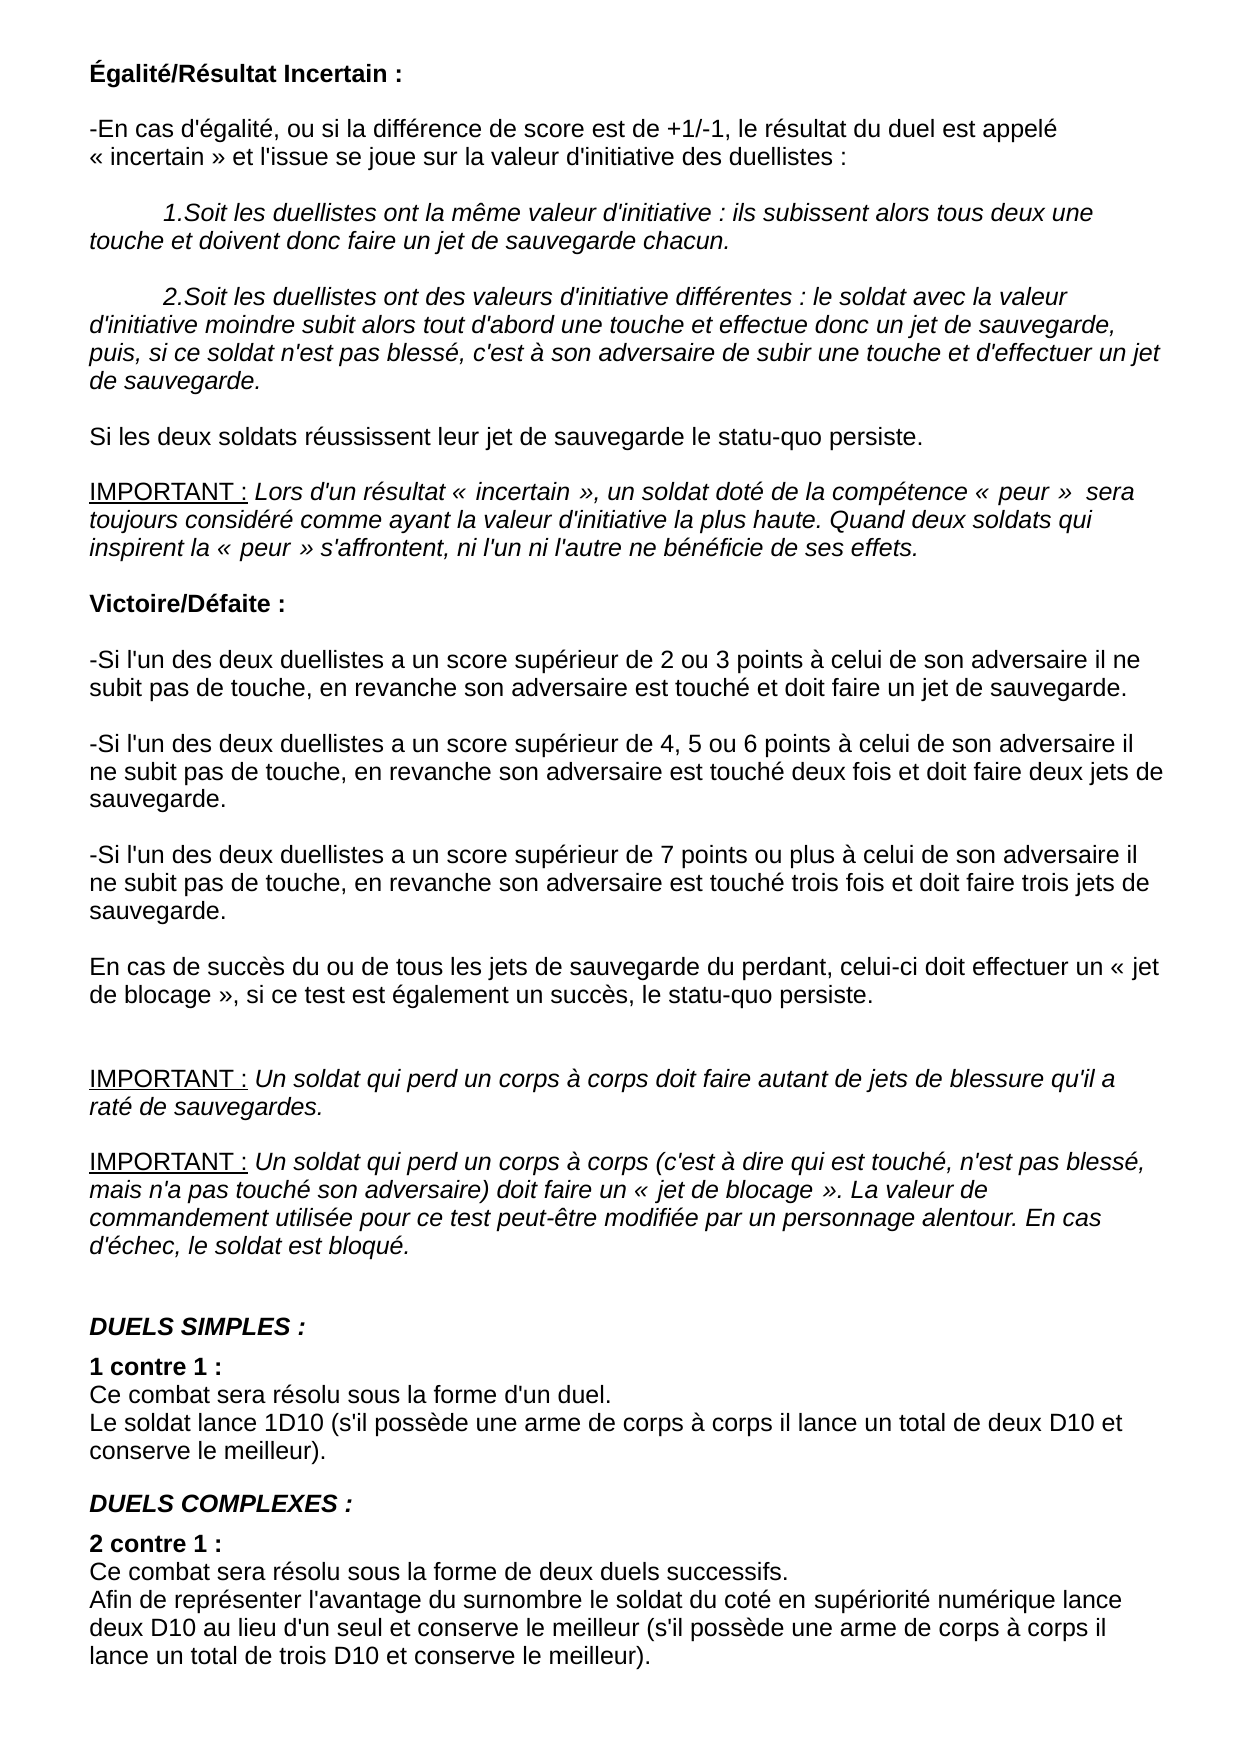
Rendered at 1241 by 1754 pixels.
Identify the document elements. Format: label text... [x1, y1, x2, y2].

subtitle Ce combat sera résolu sous la forme de deux duels successifs. [89, 1558, 1165, 1586]
subtitle Si les deux soldats réussissent leur jet de sauvegarde le statu-quo persiste. [89, 422, 1165, 450]
subtitle -Si l'un des deux duellistes a un score supérieur de 2 ou 3 points à celui de son adversaire il ne subit pas de touche, en revanche son adversaire est touché et doit faire un jet de sauvegarde. [89, 646, 1165, 701]
subtitle -Si l'un des deux duellistes a un score supérieur de 4, 5 ou 6 points à celui de son adversaire il ne subit pas de touche, en revanche son adversaire est touché deux fois et doit faire deux jets de sauvegarde. [89, 729, 1165, 813]
subtitle En cas de succès du ou de tous les jets de sauvegarde du perdant, celui-ci doit effectuer un « jet de blocage », si ce test est également un succès, le statu-quo persiste. [89, 953, 1165, 1008]
subtitle 2.Soit les duellistes ont des valeurs d'initiative différentes : le soldat avec la valeur d'initiative moindre subit alors tout d'abord une touche et effectue donc un jet de sauvegarde, puis, si ce soldat n'est pas blessé, c'est à son adversaire de subir une touche et d'effectuer un jet de sauvegarde. [89, 283, 1165, 394]
subtitle Ce combat sera résolu sous la forme d'un duel. [89, 1381, 1165, 1409]
subtitle IMPORTANT : Lors d'un résultat « incertain », un soldat doté de la compétence « peur » sera toujours considéré comme ayant la valeur d'initiative la plus haute. Quand deux soldats qui inspirent la « peur » s'affrontent, ni l'un ni l'autre ne bénéficie de ses effets. [89, 478, 1165, 562]
subtitle Victoire/Défaite : [89, 590, 1165, 618]
subtitle IMPORTANT : Un soldat qui perd un corps à corps doit faire autant de jets de blessure qu'il a raté de sauvegardes. [89, 1064, 1165, 1120]
subtitle 1 contre 1 : [89, 1353, 1165, 1381]
subtitle Le soldat lance 1D10 (s'il possède une arme de corps à corps il lance un total de deux D10 et conserve le meilleur). [89, 1409, 1165, 1465]
text Duels complexes : [89, 1490, 1165, 1518]
subtitle -Si l'un des deux duellistes a un score supérieur de 7 points ou plus à celui de son adversaire il ne subit pas de touche, en revanche son adversaire est touché trois fois et doit faire trois jets de sauvegarde. [89, 841, 1165, 925]
subtitle 2 contre 1 : [89, 1530, 1165, 1558]
subtitle Afin de représenter l'avantage du surnombre le soldat du coté en supériorité numérique lance deux D10 au lieu d'un seul et conserve le meilleur (s'il possède une arme de corps à corps il lance un total de trois D10 et conserve le meilleur). [89, 1586, 1165, 1670]
subtitle Égalité/Résultat Incertain : [89, 59, 1165, 87]
subtitle 1.Soit les duellistes ont la même valeur d'initiative : ils subissent alors tous deux une touche et doivent donc faire un jet de sauvegarde chacun. [89, 199, 1165, 255]
subtitle IMPORTANT : Un soldat qui perd un corps à corps (c'est à dire qui est touché, n'est pas blessé, mais n'a pas touché son adversaire) doit faire un « jet de blocage ». La valeur de commandement utilisée pour ce test peut-être modifiée par un personnage alentour. En cas d'échec, le soldat est bloqué. [89, 1148, 1165, 1260]
text Duels simples : [89, 1313, 1165, 1341]
subtitle -En cas d'égalité, ou si la différence de score est de +1/-1, le résultat du duel est appelé « incertain » et l'issue se joue sur la valeur d'initiative des duellistes : [89, 115, 1165, 171]
